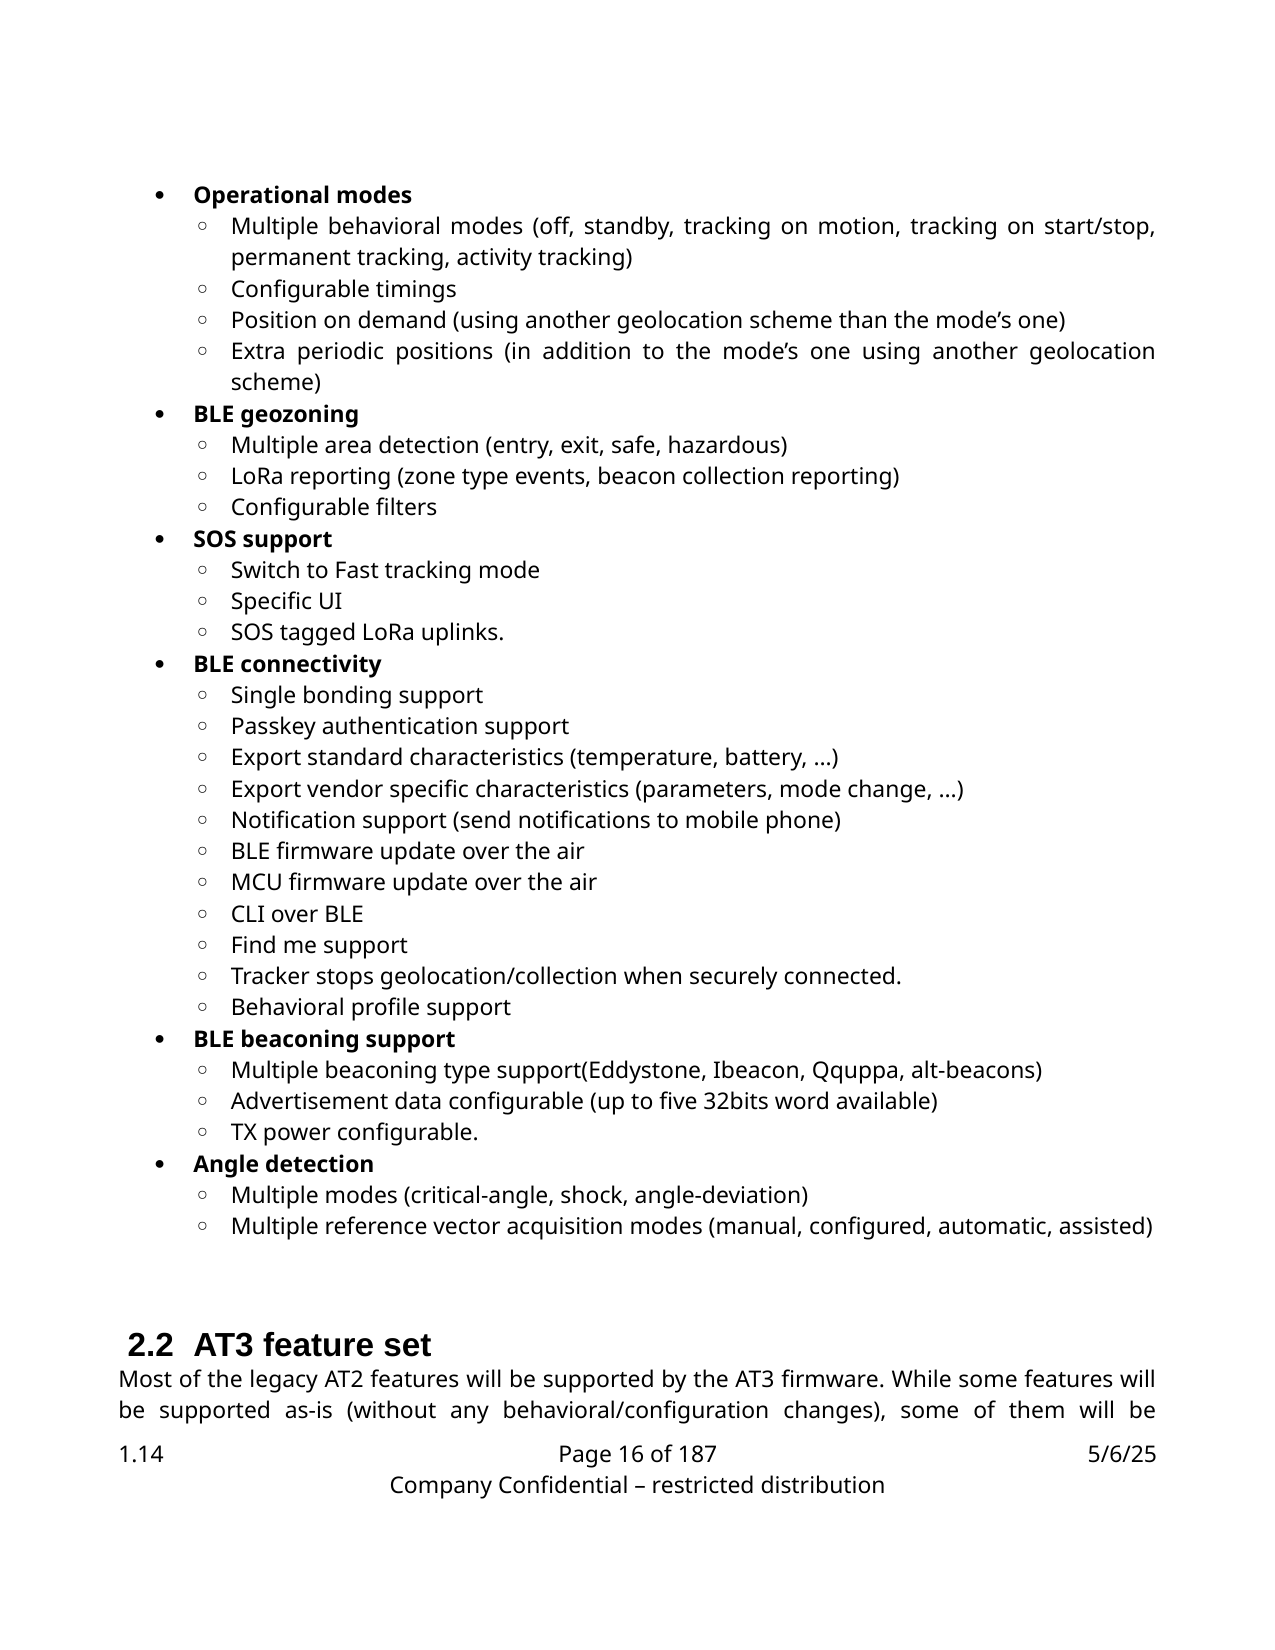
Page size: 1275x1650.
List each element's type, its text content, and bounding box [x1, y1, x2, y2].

list Multiple modes (critical-angle, shock, angle-deviation) [193, 1179, 1157, 1210]
list TX power configurable. [193, 1116, 1157, 1147]
list Operational modes [156, 179, 1157, 210]
list Export standard characteristics (temperature, battery, …) [193, 741, 1157, 772]
list Passkey authentication support [193, 710, 1157, 741]
list Configurable filters [193, 491, 1157, 522]
list Advertisement data configurable (up to five 32bits word available) [193, 1085, 1157, 1116]
list Find me support [193, 929, 1157, 960]
subtitle AT3 feature set [118, 1324, 1157, 1363]
list BLE beaconing support [156, 1022, 1157, 1054]
list Multiple area detection (entry, exit, safe, hazardous) [193, 429, 1157, 460]
list Switch to Fast tracking mode [193, 554, 1157, 585]
list MCU firmware update over the air [193, 866, 1157, 897]
list Export vendor specific characteristics (parameters, mode change, …) [193, 772, 1157, 804]
list BLE connectivity [156, 647, 1157, 679]
list CLI over BLE [193, 897, 1157, 929]
list Behavioral profile support [193, 991, 1157, 1022]
list Multiple behavioral modes (off, standby, tracking on motion, tracking on start/stop, permanent tracking, activity tracking) [193, 210, 1157, 272]
list SOS tagged LoRa uplinks. [193, 616, 1157, 647]
list Extra periodic positions (in addition to the mode’s one using another geolocation scheme) [193, 335, 1157, 397]
list Configurable timings [193, 272, 1157, 304]
list SOS support [156, 522, 1157, 554]
list Multiple beaconing type support(Eddystone, Ibeacon, Qquppa, alt-beacons) [193, 1054, 1157, 1085]
list Angle detection [156, 1147, 1157, 1179]
list BLE firmware update over the air [193, 835, 1157, 866]
text Most of the legacy AT2 features will be supported by the AT3 firmware. While some features will be supported as-is (without any behavioral/configuration changes), some of them will be [118, 1363, 1157, 1426]
list BLE geozoning [156, 397, 1157, 429]
list Multiple reference vector acquisition modes (manual, configured, automatic, assisted) [193, 1210, 1157, 1241]
list Notification support (send notifications to mobile phone) [193, 804, 1157, 835]
list Tracker stops geolocation/collection when securely connected. [193, 960, 1157, 991]
list Position on demand (using another geolocation scheme than the mode’s one) [193, 304, 1157, 335]
list Specific UI [193, 585, 1157, 616]
list LoRa reporting (zone type events, beacon collection reporting) [193, 460, 1157, 491]
list Single bonding support [193, 679, 1157, 710]
